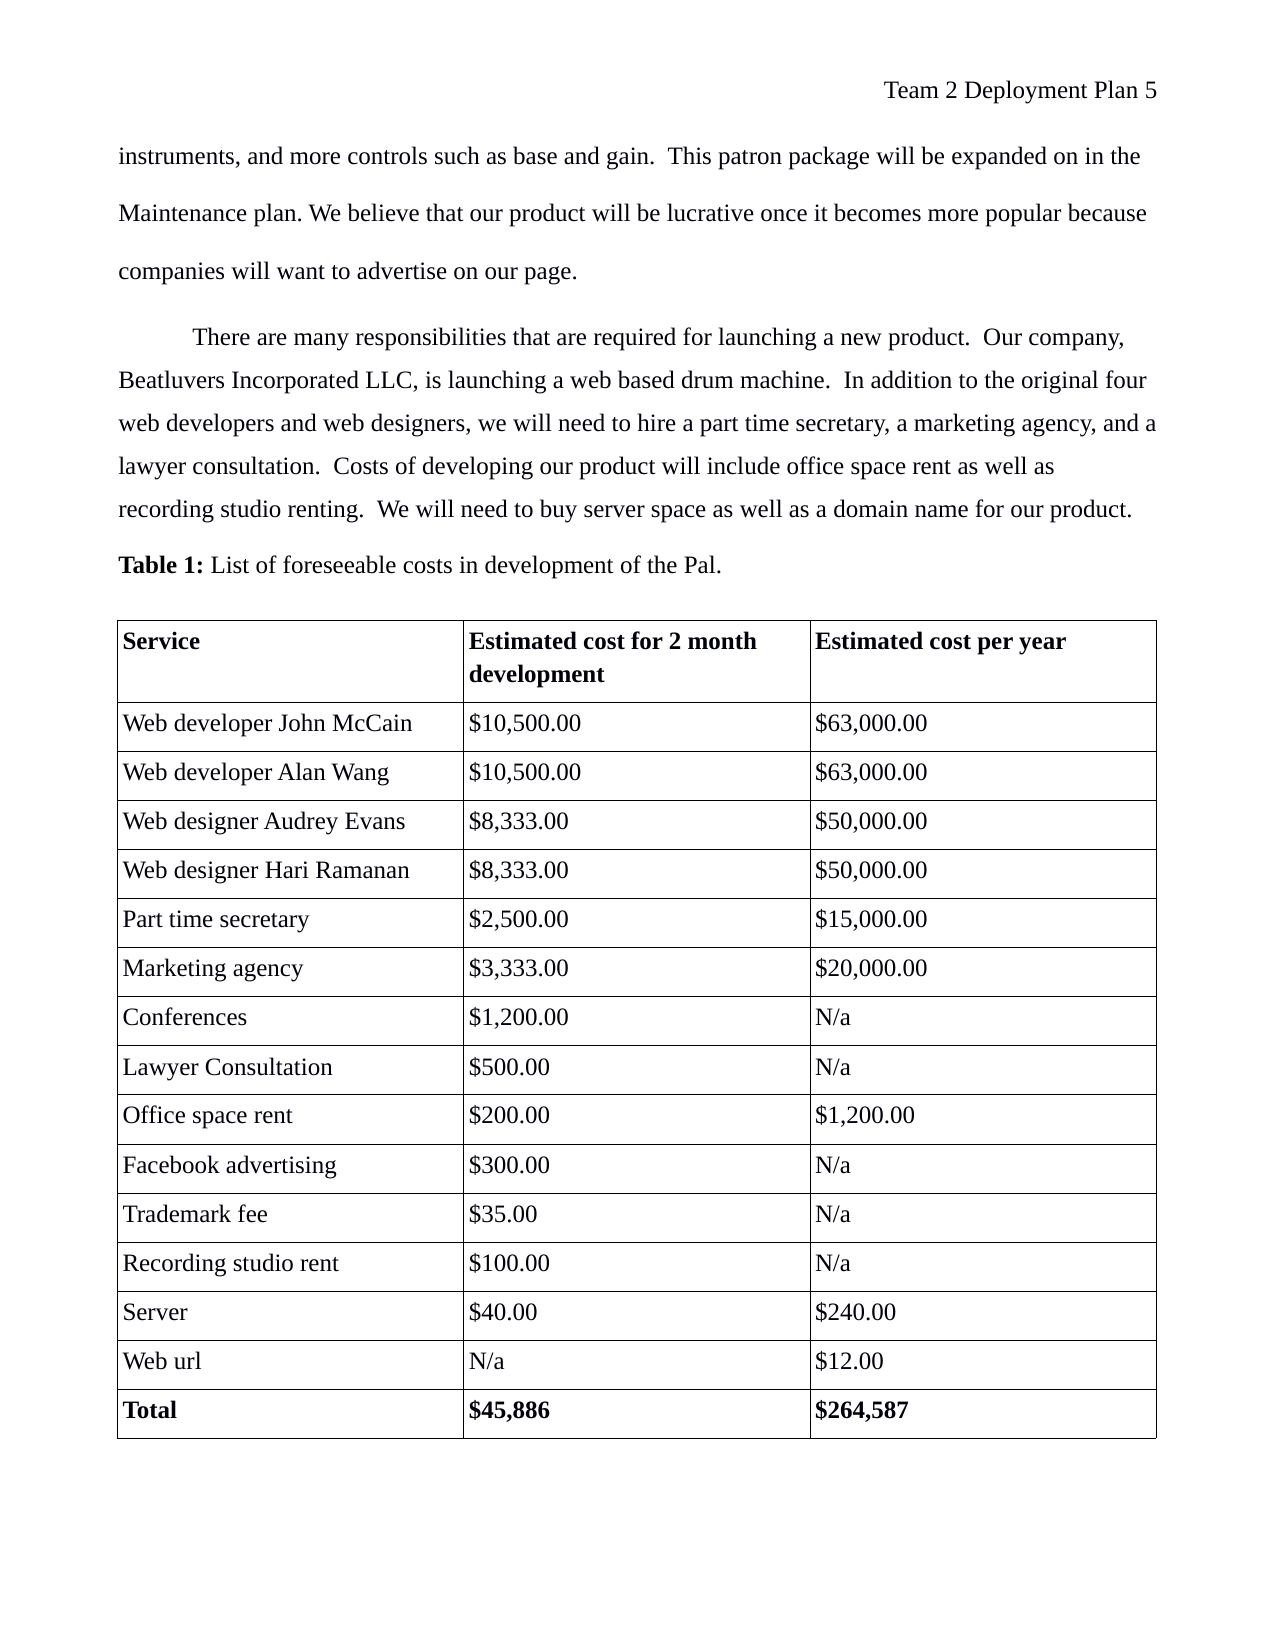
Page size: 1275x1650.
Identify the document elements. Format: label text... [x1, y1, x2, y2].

table_cell Part time secretary [118, 899, 463, 947]
table_header Estimated cost for 2 month development [464, 621, 810, 702]
text instruments, and more controls such as base and gain. This patron package will be expanded on in the Maintenance plan. We believe that our product will be lucrative once it becomes more popular because companies will want to advertise on our page. [118, 141, 1157, 284]
table_header Estimated cost per year [811, 621, 1156, 702]
table_cell N/a [811, 997, 1156, 1045]
table_cell N/a [811, 1194, 1156, 1242]
table_cell Office space rent [118, 1095, 463, 1143]
table_cell Recording studio rent [118, 1243, 463, 1291]
table_cell $50,000.00 [811, 801, 1156, 849]
table_cell N/a [464, 1341, 810, 1389]
table_cell $100.00 [464, 1243, 810, 1291]
text Table 1: List of foreseeable costs in development of the Pal. [118, 550, 1157, 578]
table_cell $50,000.00 [811, 850, 1156, 898]
table_cell Server [118, 1292, 463, 1340]
table_cell $2,500.00 [464, 899, 810, 947]
table_cell $1,200.00 [811, 1095, 1156, 1143]
table_cell $200.00 [464, 1095, 810, 1143]
table_cell $63,000.00 [811, 703, 1156, 751]
table_cell Lawyer Consultation [118, 1046, 463, 1094]
table_cell Marketing agency [118, 948, 463, 996]
table_cell Web designer Audrey Evans [118, 801, 463, 849]
table_cell $240.00 [811, 1292, 1156, 1340]
table_cell $20,000.00 [811, 948, 1156, 996]
table_cell $10,500.00 [464, 752, 810, 800]
table_cell N/a [811, 1243, 1156, 1291]
table_cell Conferences [118, 997, 463, 1045]
table_cell $40.00 [464, 1292, 810, 1340]
table_cell $3,333.00 [464, 948, 810, 996]
table_cell $8,333.00 [464, 801, 810, 849]
table_cell $1,200.00 [464, 997, 810, 1045]
table_cell $264,587 [811, 1390, 1156, 1438]
table_cell $10,500.00 [464, 703, 810, 751]
table_cell $300.00 [464, 1145, 810, 1192]
table_cell Web developer Alan Wang [118, 752, 463, 800]
table_cell Total [118, 1390, 463, 1438]
table_cell $12.00 [811, 1341, 1156, 1389]
table_cell Web designer Hari Ramanan [118, 850, 463, 898]
table_cell $15,000.00 [811, 899, 1156, 947]
table_cell $45,886 [464, 1390, 810, 1438]
table_cell $35.00 [464, 1194, 810, 1242]
text There are many responsibilities that are required for launching a new product. Our company, Beatluvers Incorporated LLC, is launching a web based drum machine. In addition to the original four web developers and web designers, we will need to hire a part time secretary, a marketing agency, and a lawyer consultation. Costs of developing our product will include office space rent as well as recording studio renting. We will need to buy server space as well as a domain name for our product. [118, 322, 1157, 523]
table_cell N/a [811, 1145, 1156, 1192]
table_cell Facebook advertising [118, 1145, 463, 1192]
table_cell Web url [118, 1341, 463, 1389]
table_cell N/a [811, 1046, 1156, 1094]
table_cell $8,333.00 [464, 850, 810, 898]
table_header Service [118, 621, 463, 702]
table_cell Web developer John McCain [118, 703, 463, 751]
table_cell $63,000.00 [811, 752, 1156, 800]
table_cell Trademark fee [118, 1194, 463, 1242]
table_cell $500.00 [464, 1046, 810, 1094]
